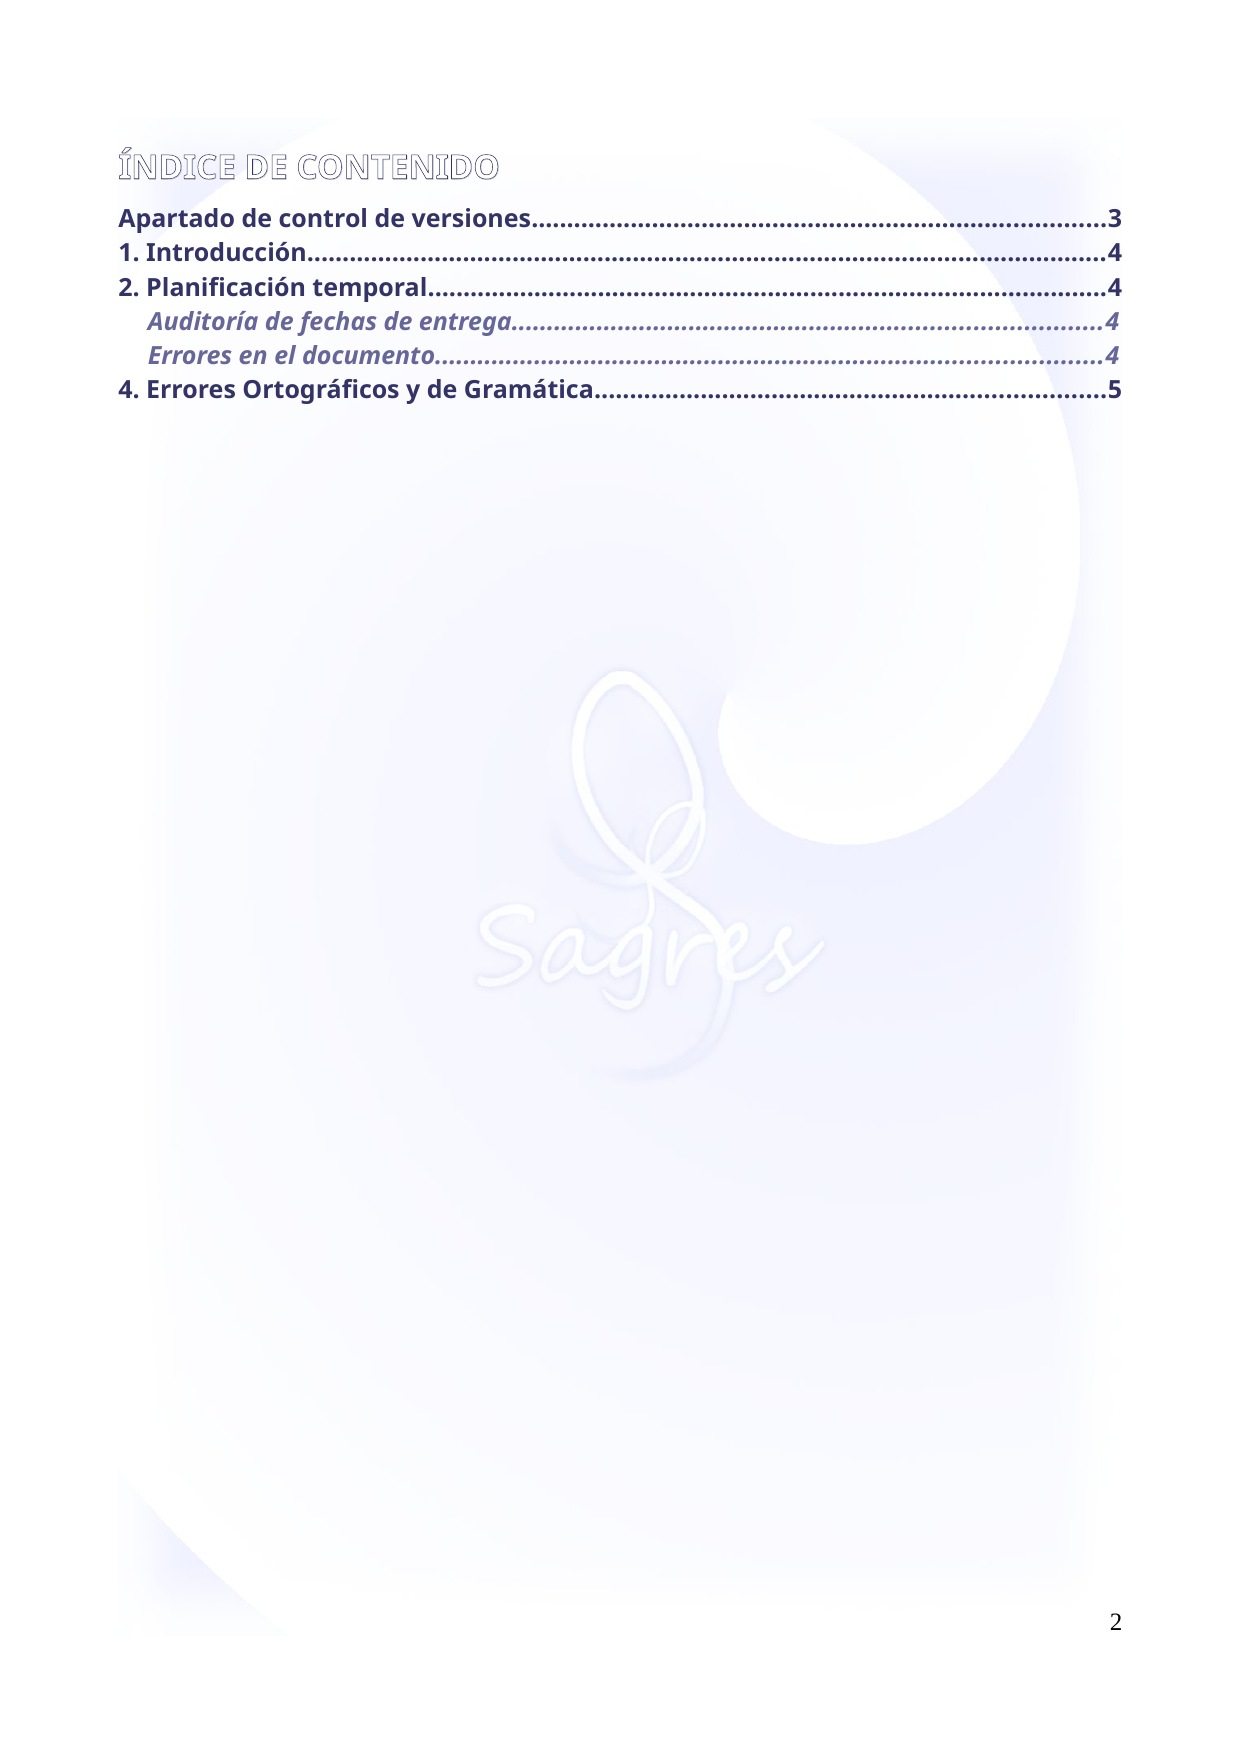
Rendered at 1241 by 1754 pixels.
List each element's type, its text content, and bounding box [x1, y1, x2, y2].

text Apartado de control de versiones 3 [118, 201, 1122, 235]
text 4. Errores Ortográficos y de Gramática 5 [118, 371, 1122, 405]
text 2. Planificación temporal 4 [118, 269, 1122, 303]
text Errores en el documento 4 [148, 337, 1122, 371]
picture [118, 405, 1122, 1636]
picture [118, 118, 1122, 143]
text Auditoría de fechas de entrega 4 [148, 303, 1122, 337]
picture [118, 303, 148, 371]
subtitle Índice de contenido [118, 143, 1122, 188]
picture [118, 188, 1122, 201]
text 1. Introducción 4 [118, 235, 1122, 269]
